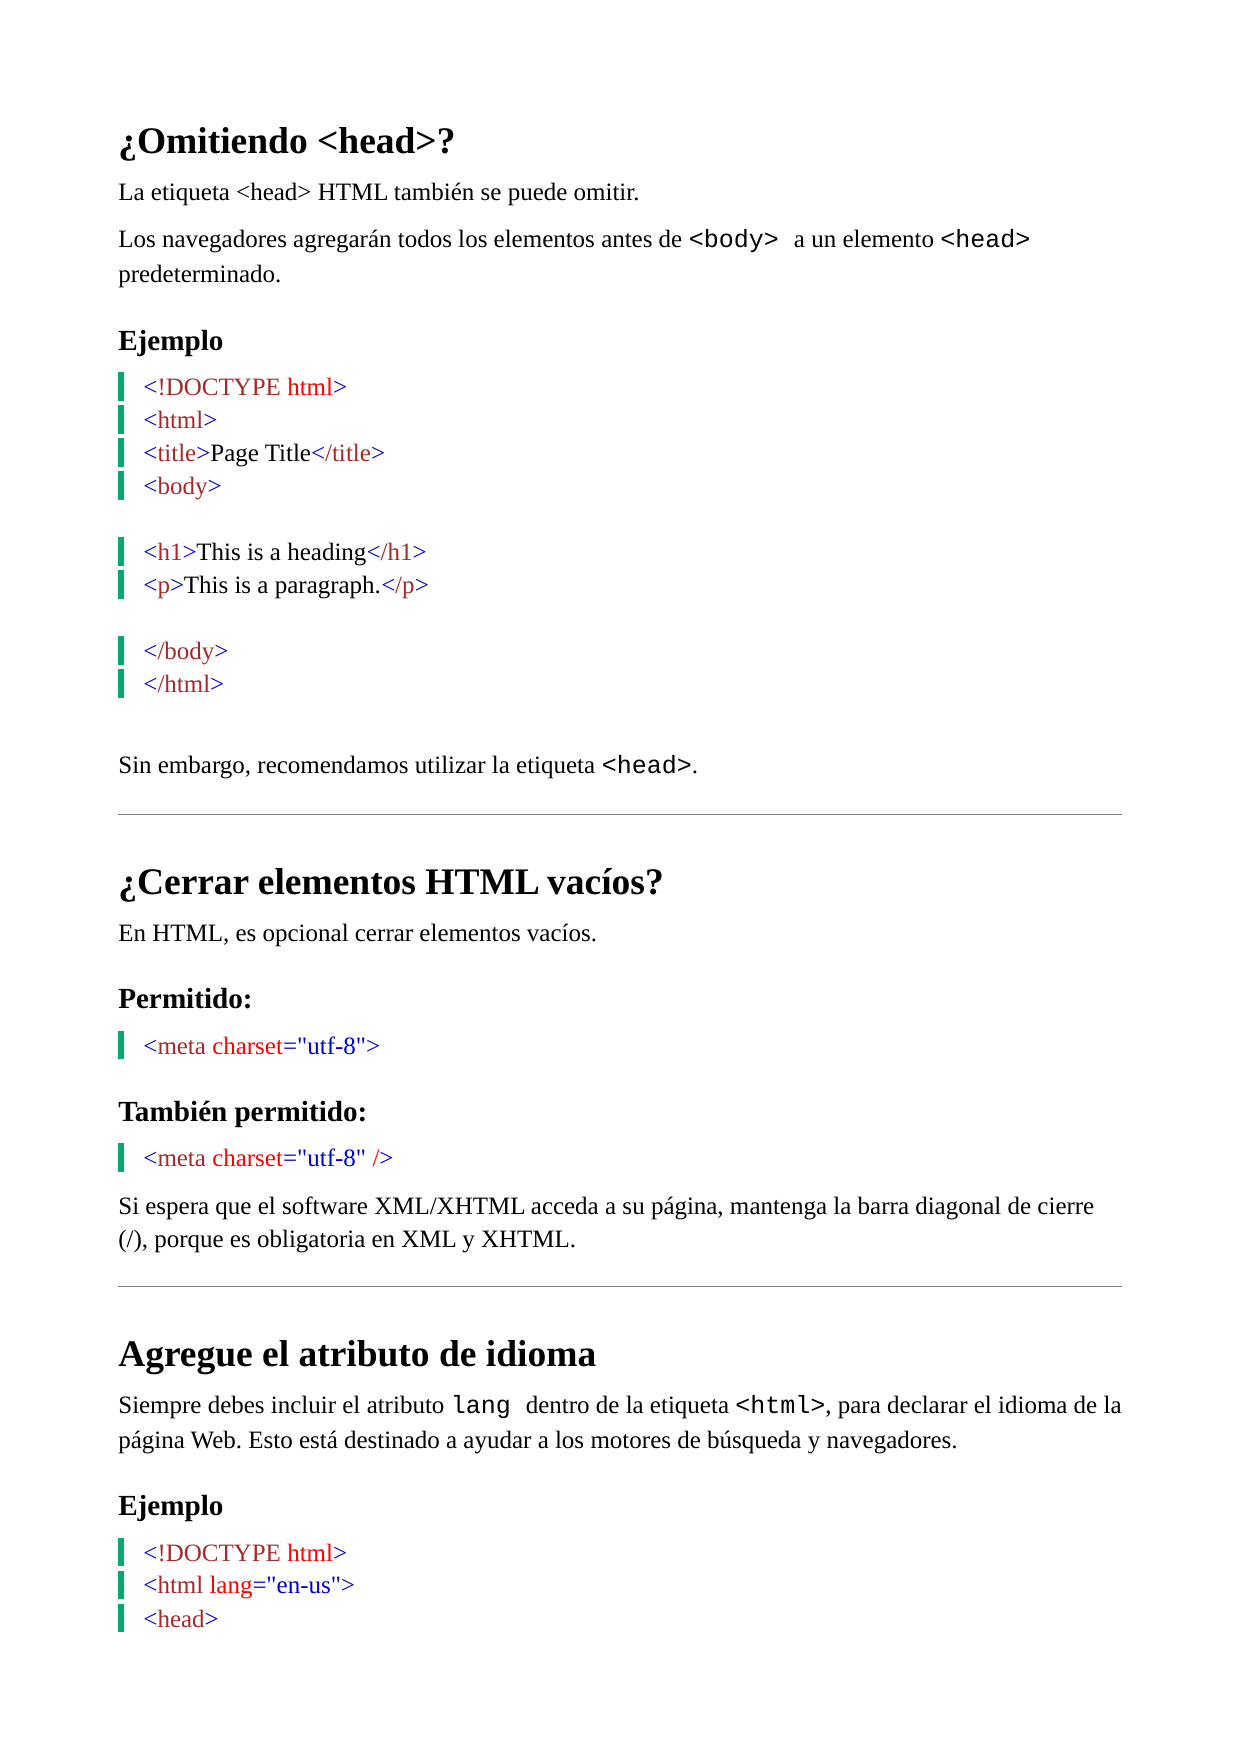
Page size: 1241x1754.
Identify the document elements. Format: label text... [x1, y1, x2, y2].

text <!DOCTYPE html> <html lang="en-us"> <head> [118, 1538, 1122, 1632]
subtitle Ejemplo [118, 323, 1122, 356]
subtitle Permitido: [118, 982, 1122, 1015]
text En HTML, es opcional cerrar elementos vacíos. [118, 918, 1122, 947]
subtitle Ejemplo [118, 1488, 1122, 1522]
text Si espera que el software XML/XHTML acceda a su página, mantenga la barra diagonal de cierre (/), porque es obligatoria en XML y XHTML. [118, 1191, 1122, 1253]
text Los navegadores agregarán todos los elementos antes de <body> a un elemento <head> predeterminado. [118, 224, 1122, 288]
subtitle ¿Cerrar elementos HTML vacíos? [118, 860, 1122, 903]
text <meta charset="utf-8" /> [124, 1143, 1122, 1172]
subtitle ¿Omitiendo <head>? [118, 118, 1122, 161]
text Sin embargo, recomendamos utilizar la etiqueta <head>. [118, 750, 1122, 781]
subtitle También permitido: [118, 1094, 1122, 1128]
subtitle Agregue el atributo de idioma [118, 1331, 1122, 1374]
text <meta charset="utf-8"> [124, 1031, 1122, 1059]
text <!DOCTYPE html> <html> <title>Page Title</title> <body> <h1>This is a heading</h1> <p>This is a paragraph.</p> </body> </html> [118, 372, 1122, 698]
text Siempre debes incluir el atributo lang dentro de la etiqueta <html>, para declarar el idioma de la página Web. Esto está destinado a ayudar a los motores de búsqueda y navegadores. [118, 1390, 1122, 1454]
text La etiqueta <head> HTML también se puede omitir. [118, 177, 1122, 206]
